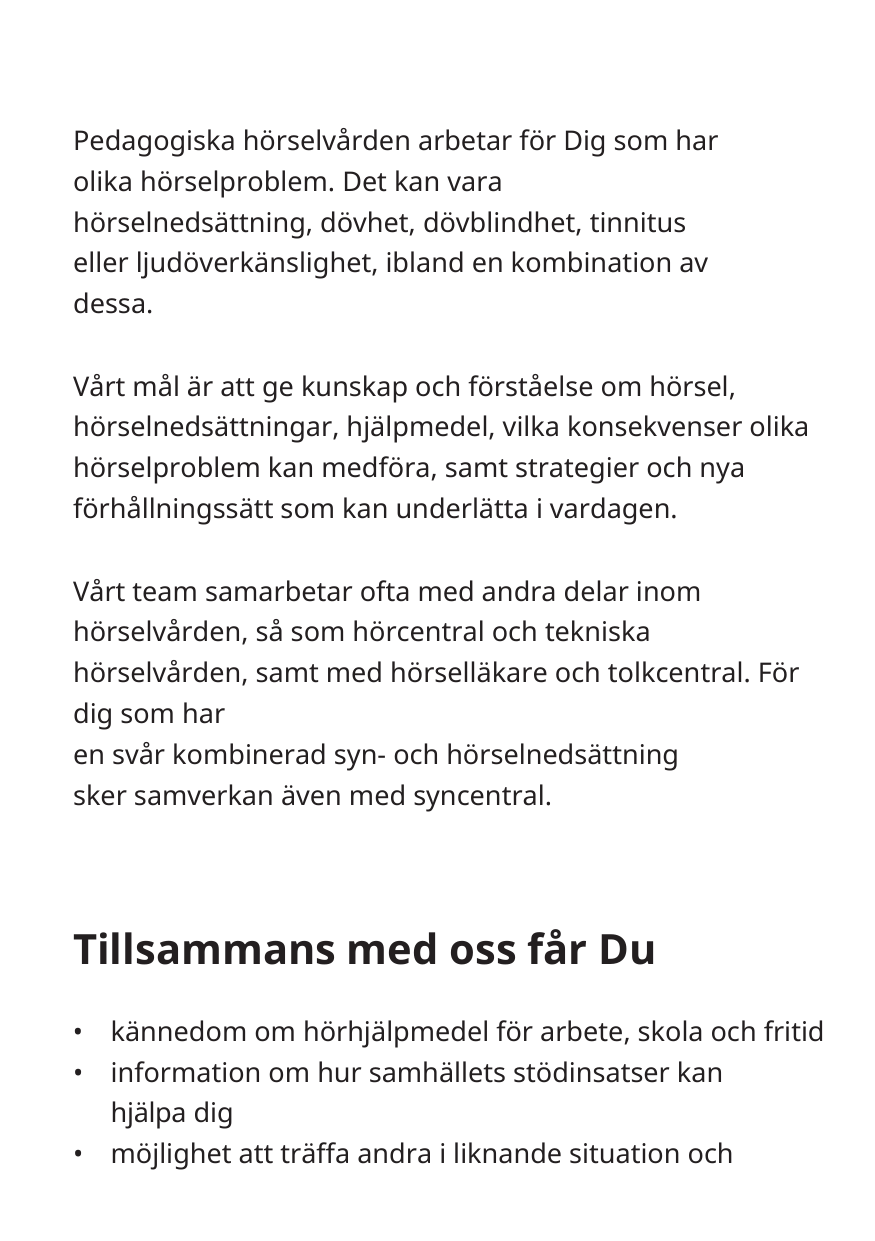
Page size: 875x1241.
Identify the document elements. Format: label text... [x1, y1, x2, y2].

text Vårt team samarbetar ofta med andra delar inom hörselvården, så som hörcentral och tekniska hörselvården, samt med hörselläkare och tolkcentral. För dig som har [73, 572, 823, 731]
list kännedom om hörhjälpmedel för arbete, skola och fritid [73, 1012, 849, 1049]
list möjlighet att träffa andra i liknande situation och [73, 1135, 776, 1172]
list information om hur samhällets stödinsatser kan hjälpa dig [73, 1053, 764, 1131]
text Vårt mål är att ge kunskap och förståelse om hörsel, hörselnedsättningar, hjälpmedel, vilka konsekvenser olika hörselproblem kan medföra, samt strategier och nya förhållningssätt som kan underlätta i vardagen. [73, 367, 849, 526]
subtitle Tillsammans med oss får Du [73, 920, 849, 977]
text Pedagogiska hörselvården arbetar för Dig som har olika hörselproblem. Det kan vara hörselnedsättning, dövhet, dövblindhet, tinnitus eller ljudöverkänslighet, ibland en kombination av dessa. [73, 121, 747, 322]
text en svår kombinerad syn- och hörselnedsättning sker samverkan även med syncentral. [73, 735, 709, 813]
